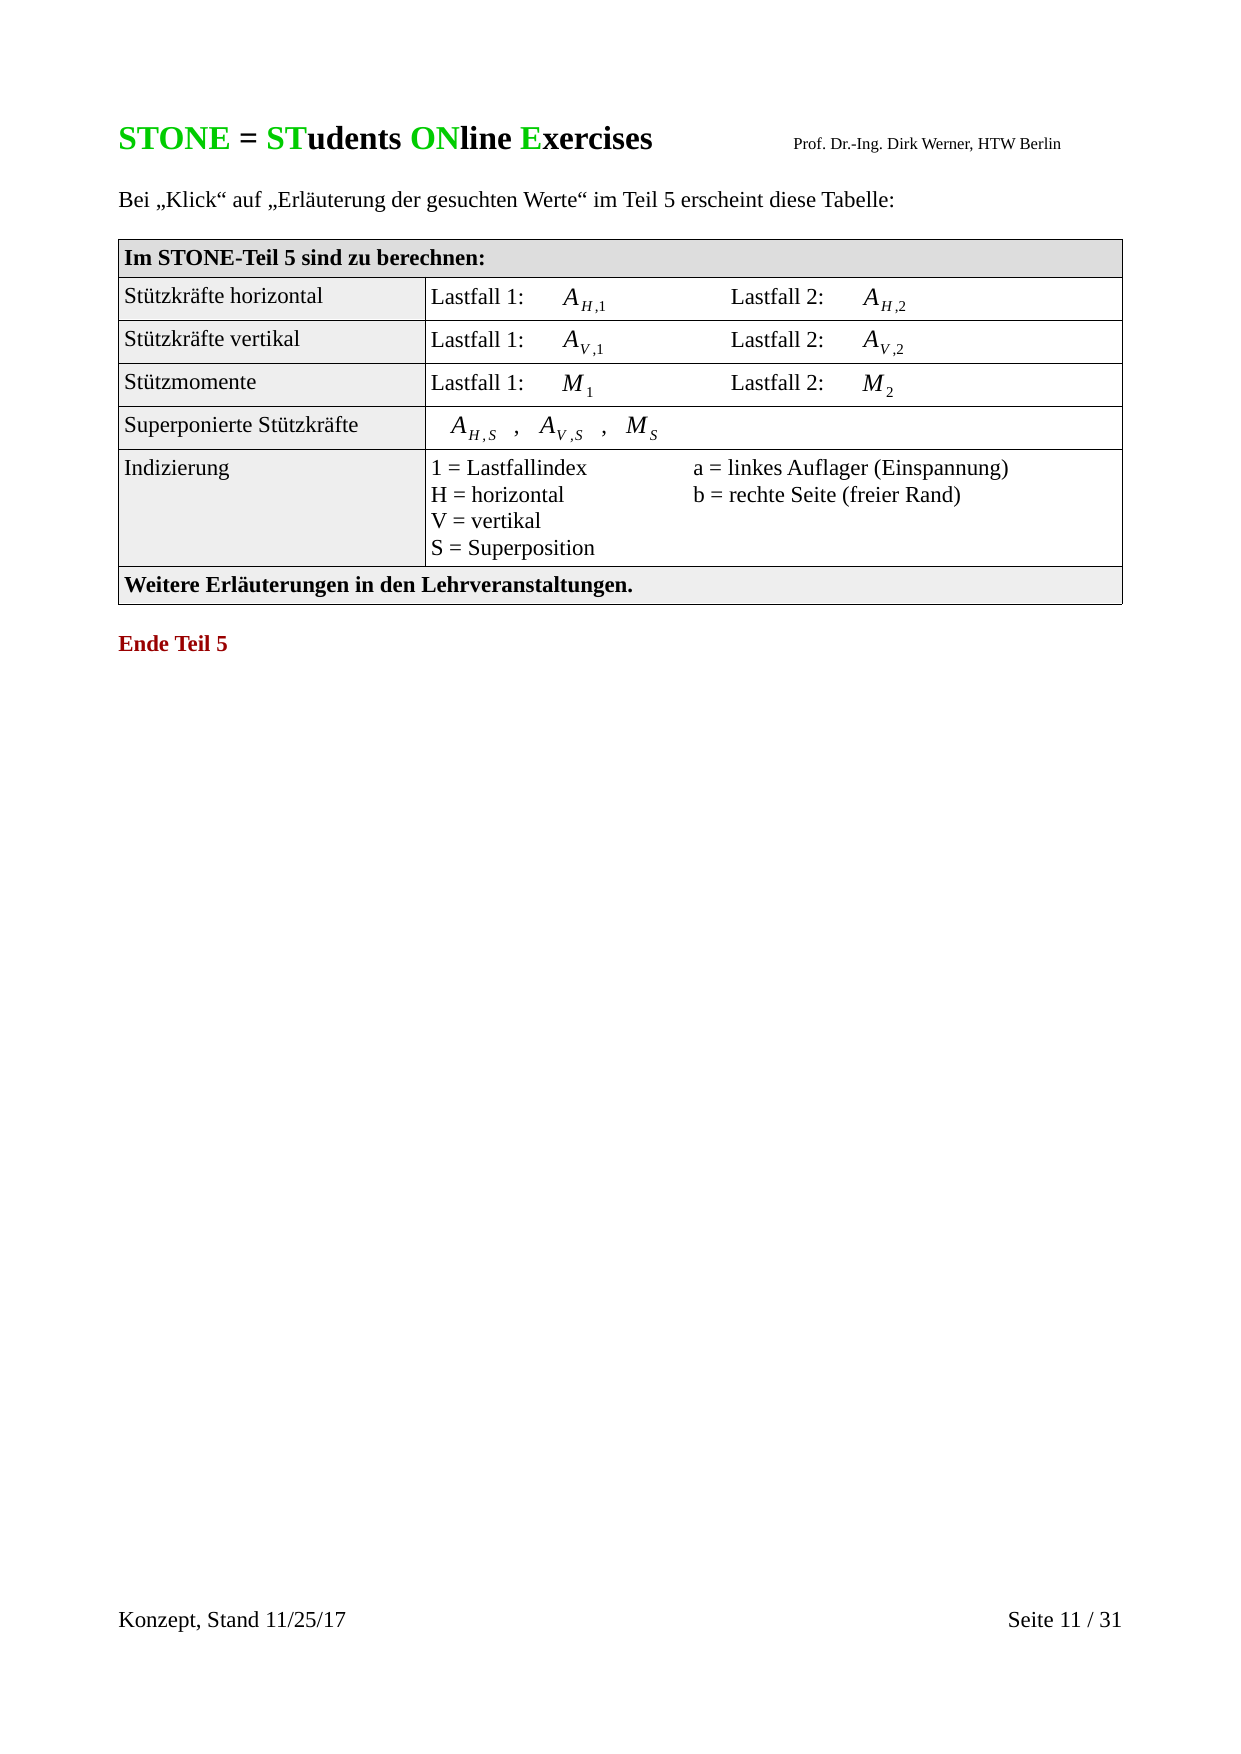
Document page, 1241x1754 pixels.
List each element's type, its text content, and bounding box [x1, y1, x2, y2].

table_cell Stützkräfte vertikal [119, 321, 425, 363]
table_header Im STONE-Teil 5 sind zu berechnen: [119, 240, 1122, 277]
table_cell ,, [426, 407, 1122, 449]
table_cell Indizierung [119, 450, 425, 566]
table_cell Lastfall 1: Lastfall 2: [426, 321, 1122, 363]
table_cell Stützmomente [119, 364, 425, 406]
text Ende Teil 5 [118, 630, 1122, 656]
table_cell Stützkräfte horizontal [119, 278, 425, 319]
table_cell Superponierte Stützkräfte [119, 407, 425, 449]
table_cell 1 = Lastfallindex a = linkes Auflager (Einspannung) H = horizontal b = rechte Seite (freier Rand) V = vertikal S = Superposition [426, 450, 1122, 566]
table_cell Weitere Erläuterungen in den Lehrveranstaltungen. [119, 567, 1122, 603]
text Bei „Klick“ auf „Erläuterung der gesuchten Werte“ im Teil 5 erscheint diese Tabelle: [118, 186, 1122, 212]
table_cell Lastfall 1: Lastfall 2: [426, 278, 1122, 319]
table_cell Lastfall 1: Lastfall 2: [426, 364, 1122, 406]
